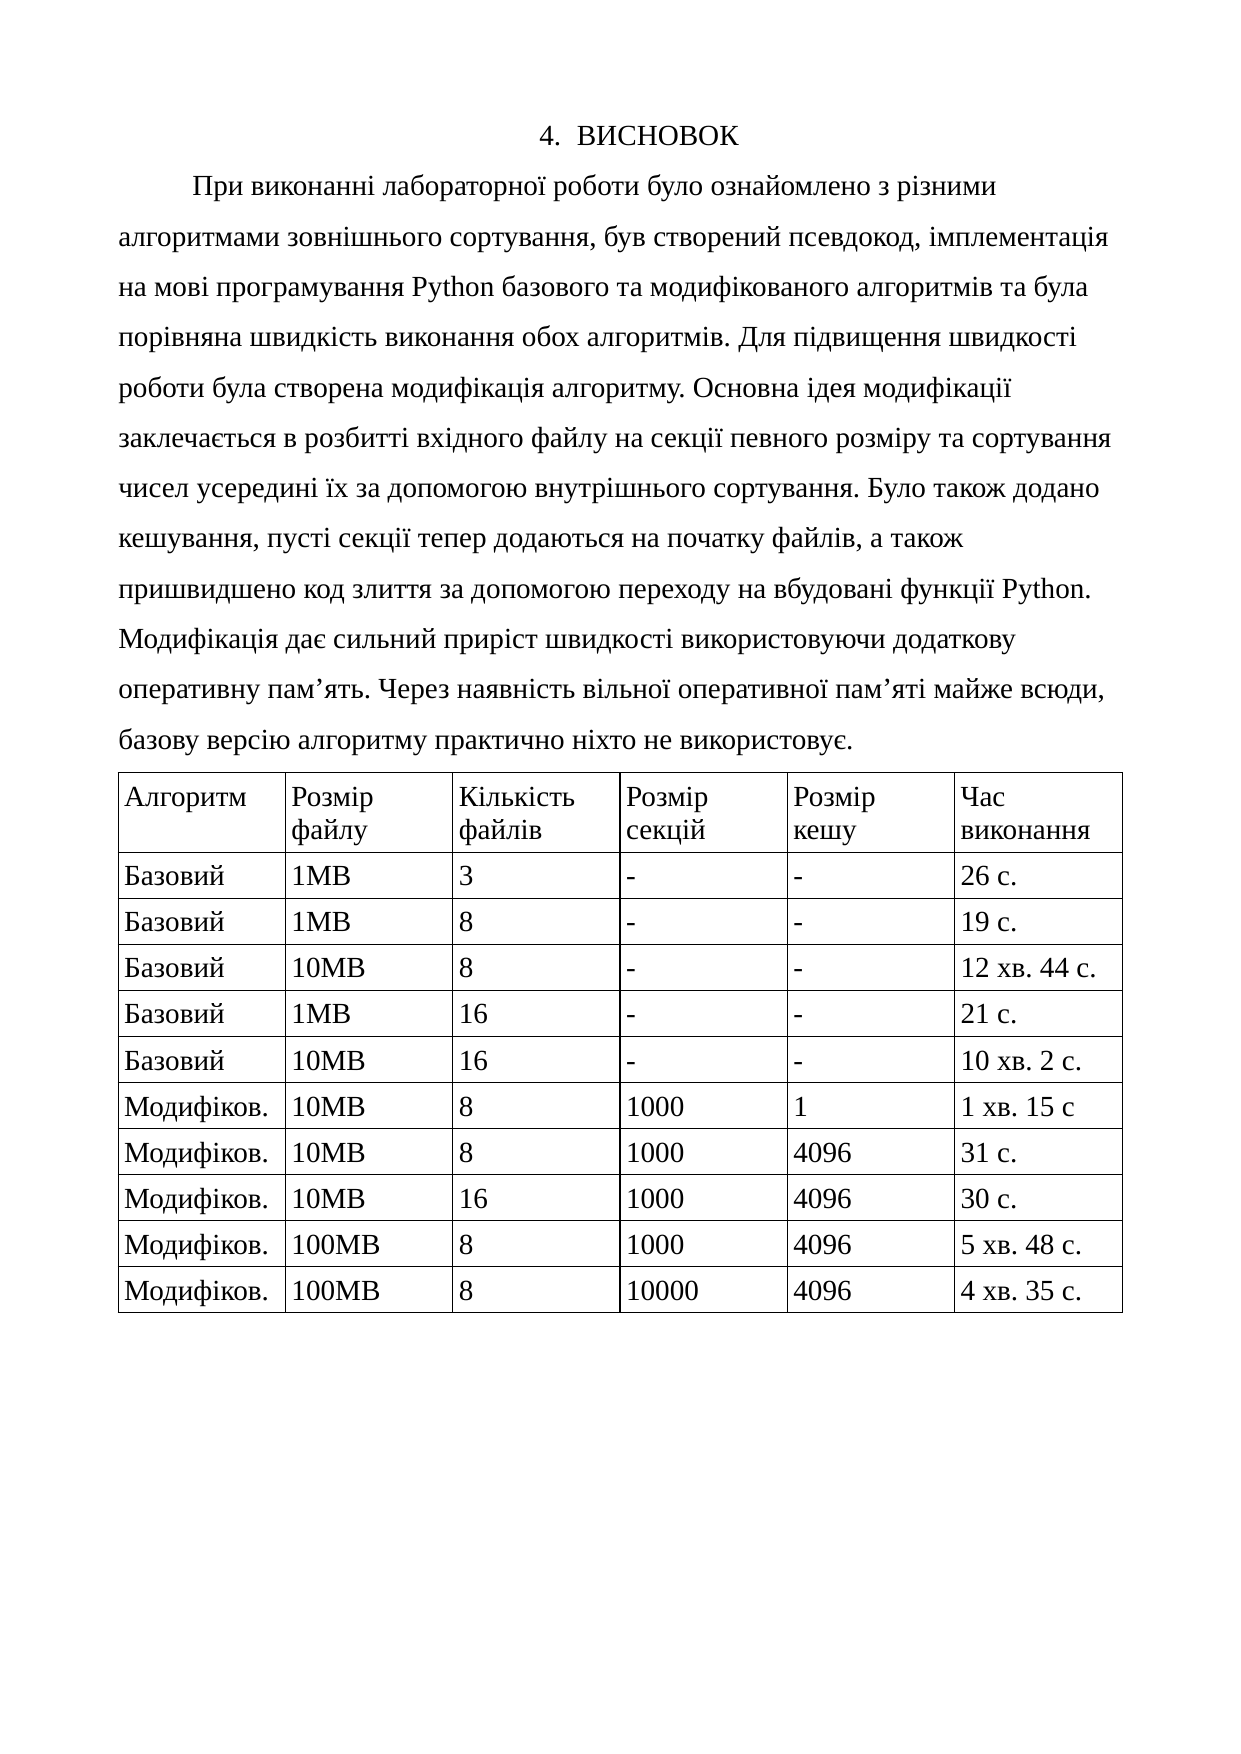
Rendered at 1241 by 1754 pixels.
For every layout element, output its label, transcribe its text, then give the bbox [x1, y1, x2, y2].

table_cell 4096 [788, 1221, 954, 1266]
table_cell 1MB [286, 991, 452, 1036]
table_cell 16 [453, 1037, 619, 1082]
table_cell - [621, 853, 787, 898]
table_cell Базовий [119, 853, 285, 898]
table_header Алгоритм [119, 773, 285, 852]
table_cell 21 c. [955, 991, 1122, 1036]
list ВИСНОВОК [156, 118, 1122, 152]
table_cell Базовий [119, 945, 285, 990]
table_cell - [788, 853, 954, 898]
table_cell 100MB [286, 1221, 452, 1266]
table_cell 19 с. [955, 899, 1122, 944]
table_cell 10MB [286, 945, 452, 990]
table_cell Модифіков. [119, 1129, 285, 1174]
table_cell Модифіков. [119, 1267, 285, 1312]
table_cell 8 [453, 1267, 619, 1312]
table_header Розмір файлу [286, 773, 452, 852]
table_cell 4096 [788, 1267, 954, 1312]
table_cell 1000 [621, 1083, 787, 1128]
table_cell 1000 [621, 1175, 787, 1220]
table_cell 10MB [286, 1037, 452, 1082]
table_cell 8 [453, 945, 619, 990]
table_cell 1 хв. 15 c [955, 1083, 1122, 1128]
table_cell 30 с. [955, 1175, 1122, 1220]
text При виконанні лабораторної роботи було ознайомлено з різними алгоритмами зовнішнього сортування, був створений псевдокод, імплементація на мові програмування Python базового та модифікованого алгоритмів та була порівняна швидкість виконання обох алгоритмів. Для підвищення швидкості роботи була створена модифікація алгоритму. Основна ідея модифікації заклечається в розбитті вхідного файлу на секції певного розміру та сортування чисел усередині їх за допомогою внутрішнього сортування. Було також додано кешування, пусті секції тепер додаються на початку файлів, а також пришвидшено код злиття за допомогою переходу на вбудовані функції Python. Модифікація дає сильний приріст швидкості використовуючи додаткову оперативну пам’ять. Через наявність вільної оперативної пам’яті майже всюди, базову версію алгоритму практично ніхто не використовує. [118, 168, 1122, 755]
table_header Розмір кешу [788, 773, 954, 852]
table_cell - [788, 945, 954, 990]
table_cell 8 [453, 899, 619, 944]
table_header Час виконання [955, 773, 1122, 852]
table_cell 26 с. [955, 853, 1122, 898]
table_cell Модифіков. [119, 1221, 285, 1266]
table_cell 1 [788, 1083, 954, 1128]
table_cell Базовий [119, 991, 285, 1036]
table_cell 10MB [286, 1175, 452, 1220]
table_cell - [621, 1037, 787, 1082]
table_cell - [788, 1037, 954, 1082]
table_cell 4 хв. 35 c. [955, 1267, 1122, 1312]
table_cell - [621, 991, 787, 1036]
table_cell 10MB [286, 1129, 452, 1174]
table_cell 4096 [788, 1175, 954, 1220]
table_cell 10MB [286, 1083, 452, 1128]
table_cell - [788, 899, 954, 944]
table_cell Модифіков. [119, 1175, 285, 1220]
table_cell 16 [453, 1175, 619, 1220]
table_cell - [621, 945, 787, 990]
table_cell - [621, 899, 787, 944]
table_cell 8 [453, 1083, 619, 1128]
table_cell Базовий [119, 899, 285, 944]
table_cell 8 [453, 1221, 619, 1266]
table_header Розмір секцій [621, 773, 787, 852]
table_cell Модифіков. [119, 1083, 285, 1128]
table_cell 1000 [621, 1129, 787, 1174]
table_cell 1MB [286, 853, 452, 898]
table_header Кількість файлів [453, 773, 619, 852]
table_cell 10 хв. 2 c. [955, 1037, 1122, 1082]
table_cell 10000 [621, 1267, 787, 1312]
table_cell - [788, 991, 954, 1036]
table_cell 1MB [286, 899, 452, 944]
table_cell 12 хв. 44 с. [955, 945, 1122, 990]
table_cell 16 [453, 991, 619, 1036]
table_cell 4096 [788, 1129, 954, 1174]
table_cell 8 [453, 1129, 619, 1174]
table_cell 100MB [286, 1267, 452, 1312]
table_cell 3 [453, 853, 619, 898]
table_cell 31 с. [955, 1129, 1122, 1174]
table_cell Базовий [119, 1037, 285, 1082]
table_cell 5 хв. 48 c. [955, 1221, 1122, 1266]
table_cell 1000 [621, 1221, 787, 1266]
